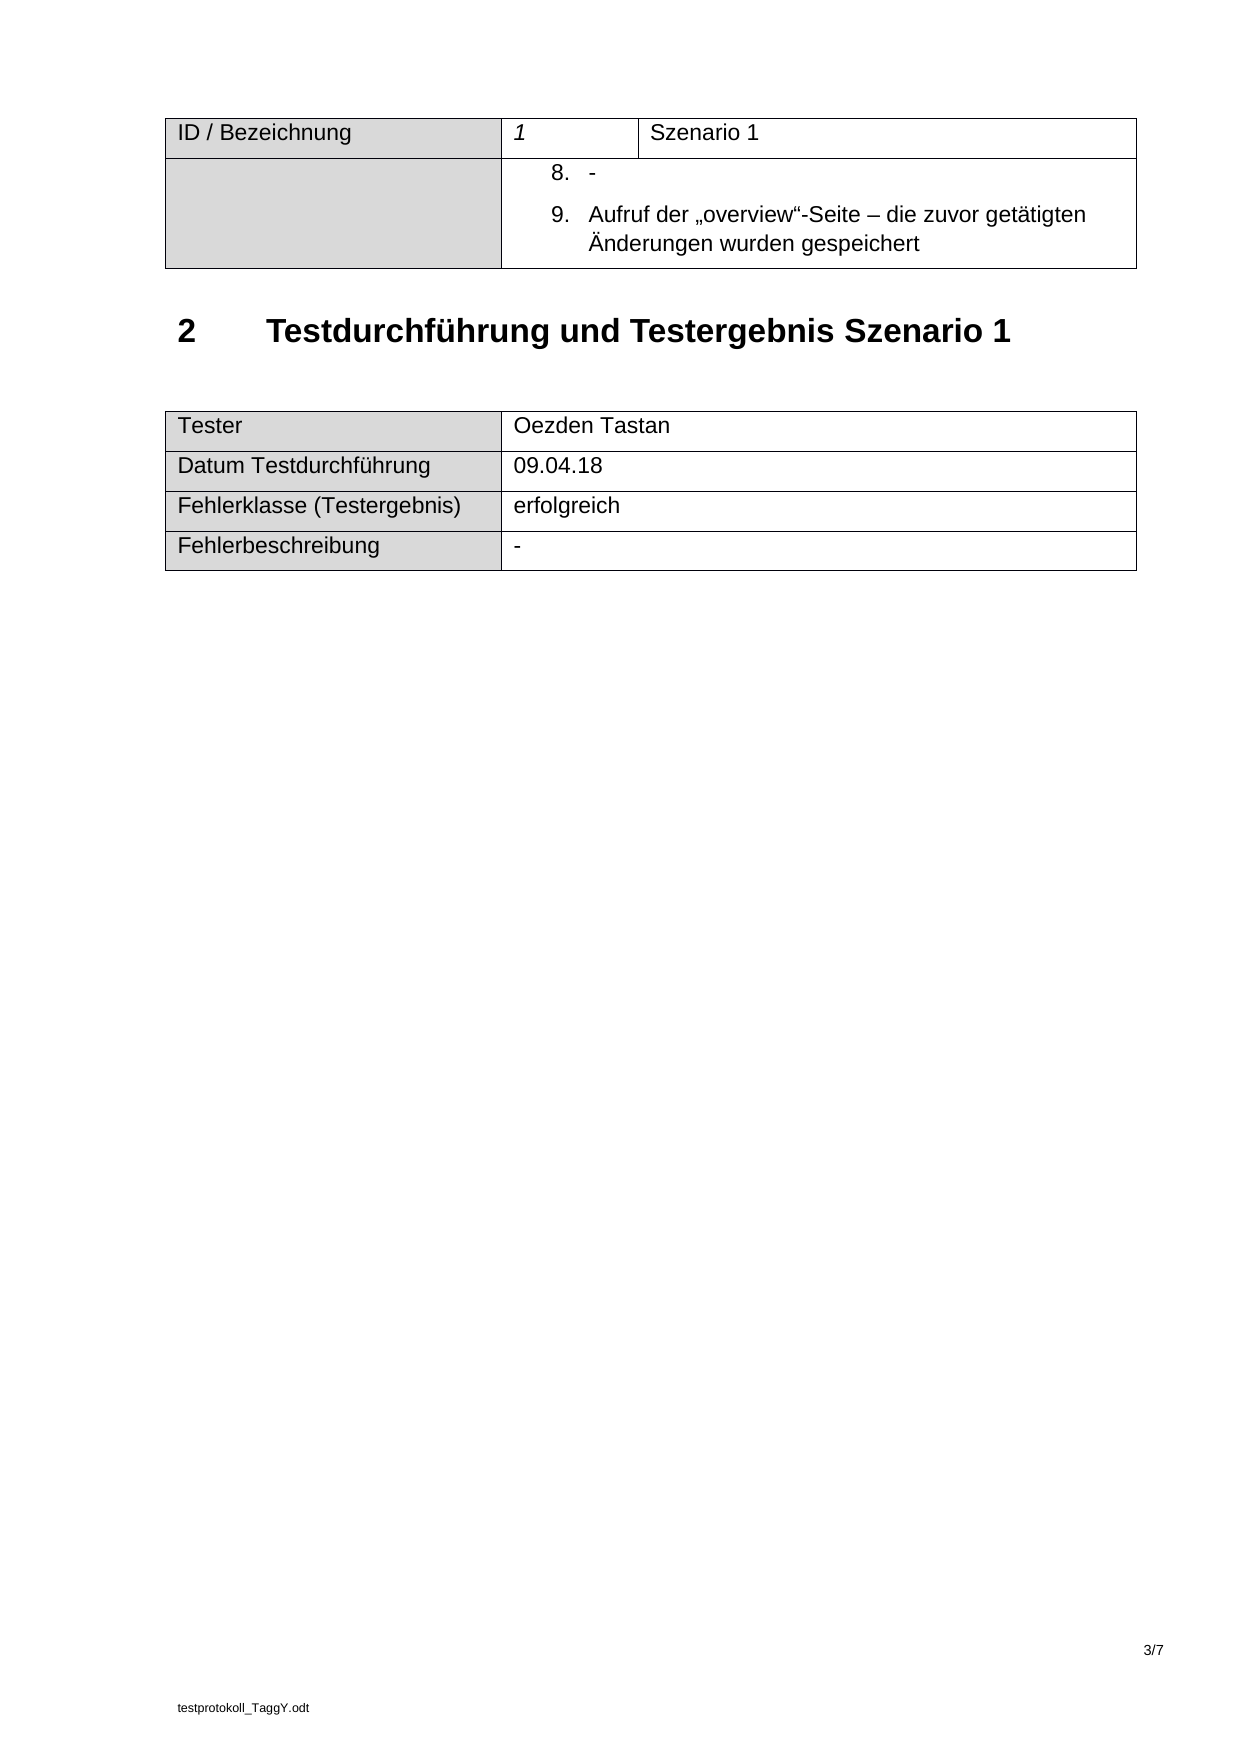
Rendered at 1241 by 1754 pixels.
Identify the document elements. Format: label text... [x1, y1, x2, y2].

table_header Oezden Tastan [502, 412, 1136, 451]
table_cell Die Übersichtsseite mit den Thumbnails und der Tagliste erscheint – Seite „overview“ Es erscheinen nur die Bilder, die in der Description und im Comment „skin“ im Text haben Durch Doppelklick auf ein Bild erscheint die Seite „fullScreen“, die das Bild grösser darstellt und auf der linken Bildseite die Description und Comment des angeklickten Bildes anzeigt, zusätzlich sind die Tags ersichtlicht, mit denen das Bild „getagged“ wurde. Die Taglist ist wie beim „Overview“ dargestellt. „Overview“ -Seite wird dargestellt Die Tags „cancer“ und „melanoma“ erscheinen in der Tagliste Angeklickte Thumbnail-Bilder werden mit einem blauen Rand versehen Ein Pop-up erscheint zur Bestätigung, dass die blau markierten Bilder zu den angeklickten Tags hinzugefügt wurden - Aufruf der „overview“-Seite – die zuvor getätigten Änderungen wurden gespeichert [502, 159, 1136, 268]
table_cell [166, 159, 501, 268]
table_cell 09.04.18 [502, 452, 1136, 491]
table_header Tester [166, 412, 501, 451]
table_cell Fehlerklasse (Testergebnis) [166, 492, 501, 531]
subtitle Testdurchführung und Testergebnis Szenario 1 [177, 311, 1122, 349]
table_cell Datum Testdurchführung [166, 452, 501, 491]
table_cell erfolgreich [502, 492, 1136, 531]
table_header ID / Bezeichnung [166, 119, 501, 158]
table_cell Fehlerbeschreibung [166, 532, 501, 570]
table_cell - [502, 532, 1136, 570]
table_header Szenario 1 [639, 119, 1136, 158]
table_header 1 [502, 119, 638, 158]
